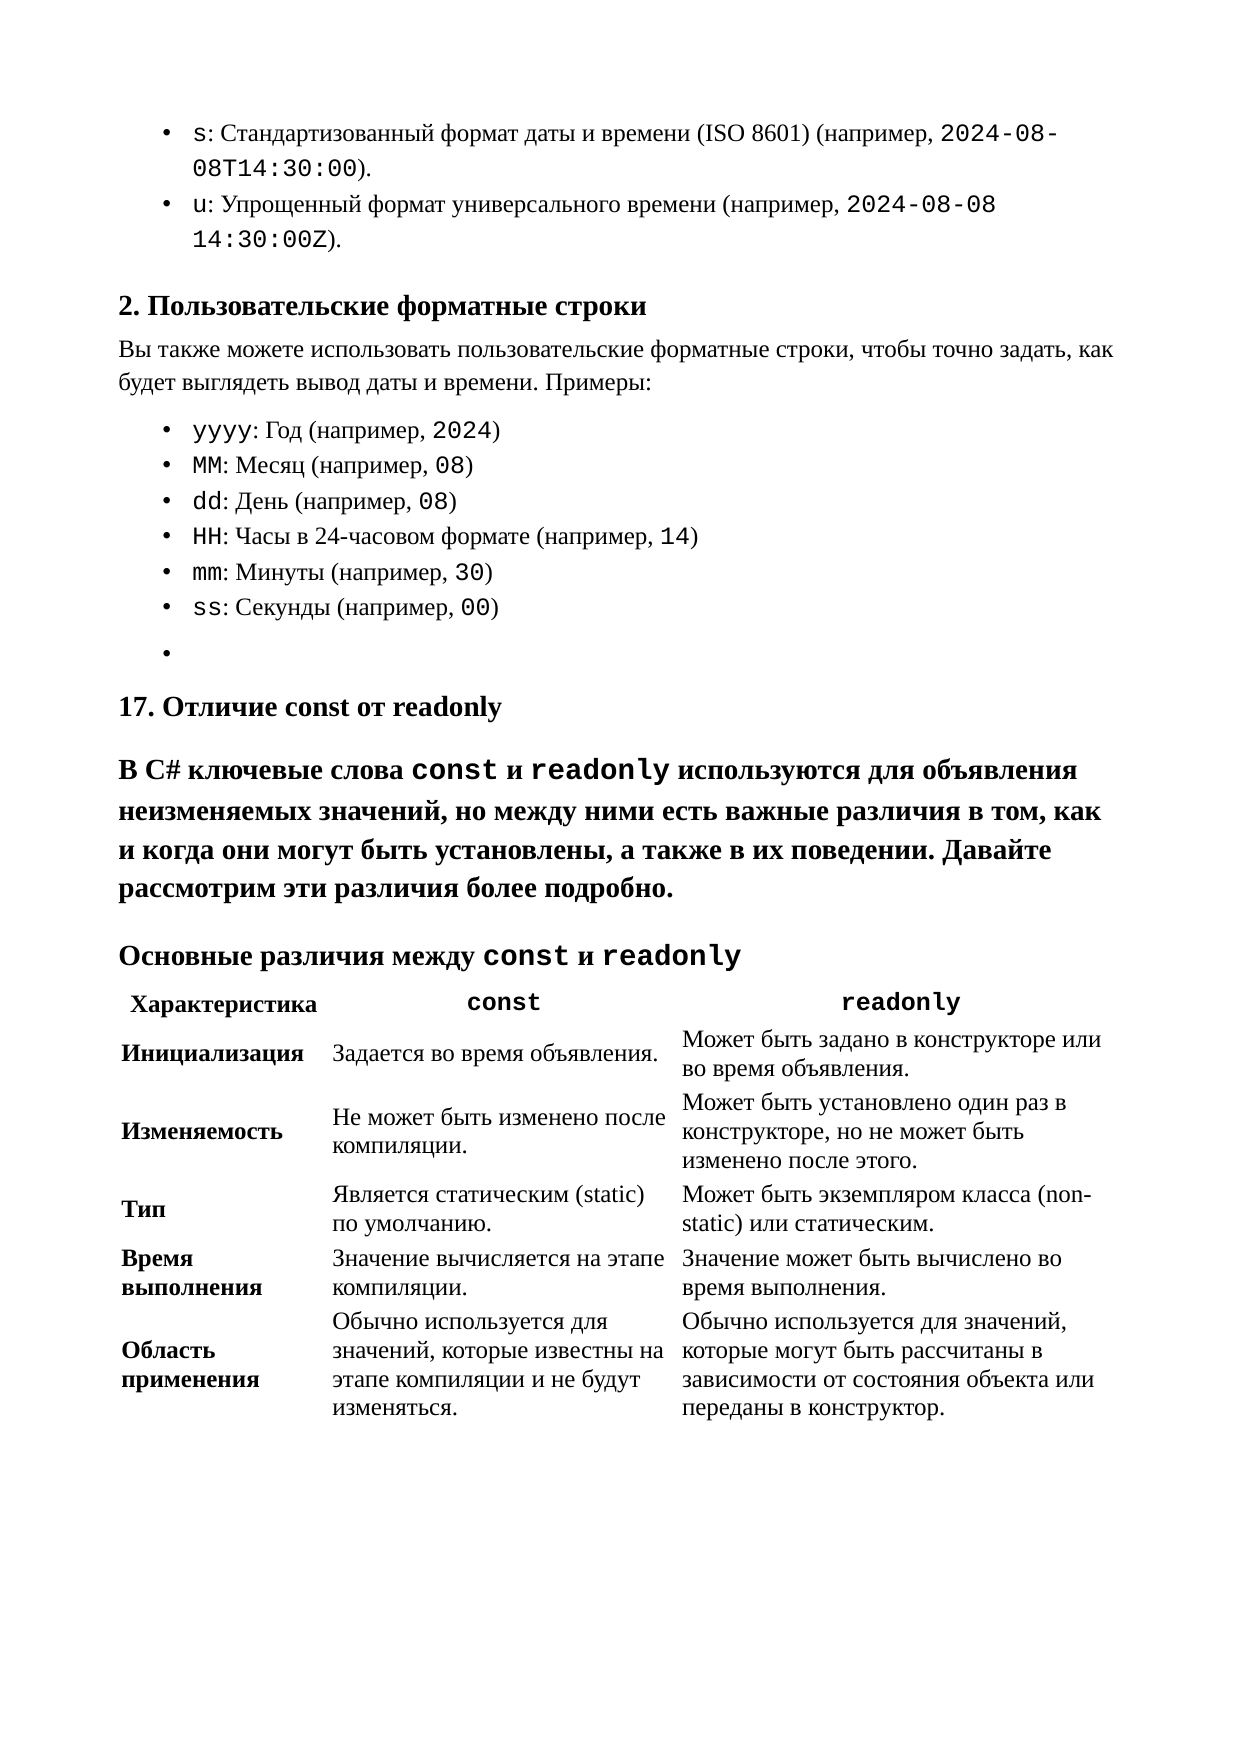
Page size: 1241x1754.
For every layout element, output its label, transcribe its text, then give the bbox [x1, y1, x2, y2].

list u: Упрощенный формат универсального времени (например, 2024-08-08 14:30:00Z). [162, 189, 1122, 254]
subtitle Основные различия между const и readonly [118, 938, 1122, 974]
text В C# ключевые слова const и readonly используются для объявления неизменяемых значений, но между ними есть важные различия в том, как и когда они могут быть установлены, а также в их поведении. Давайте рассмотрим эти различия более подробно. [118, 752, 1122, 904]
table_cell Значение может быть вычислено во время выполнения. [679, 1240, 1122, 1303]
table_cell Изменяемость [118, 1085, 329, 1177]
list MM: Месяц (например, 08) [162, 450, 1122, 481]
table_header Характеристика [118, 987, 329, 1021]
table_cell Задается во время объявления. [329, 1021, 679, 1084]
list HH: Часы в 24-часовом формате (например, 14) [162, 521, 1122, 552]
text Вы также можете использовать пользовательские форматные строки, чтобы точно задать, как будет выглядеть вывод даты и времени. Примеры: [118, 334, 1122, 396]
table_cell Область применения [118, 1303, 329, 1424]
table_cell Не может быть изменено после компиляции. [329, 1085, 679, 1177]
table_cell Время выполнения [118, 1240, 329, 1303]
subtitle 2. Пользовательские форматные строки [118, 288, 1122, 322]
table_cell Может быть установлено один раз в конструкторе, но не может быть изменено после этого. [679, 1085, 1122, 1177]
table_cell Может быть задано в конструкторе или во время объявления. [679, 1021, 1122, 1084]
list mm: Минуты (например, 30) [162, 557, 1122, 587]
table_header readonly [679, 987, 1122, 1021]
list yyyy: Год (например, 2024) [162, 415, 1122, 446]
table_cell Тип [118, 1177, 329, 1240]
table_cell Инициализация [118, 1021, 329, 1084]
table_cell Обычно используется для значений, которые могут быть рассчитаны в зависимости от состояния объекта или переданы в конструктор. [679, 1303, 1122, 1424]
table_cell Может быть экземпляром класса (non-static) или статическим. [679, 1177, 1122, 1240]
table_cell Является статическим (static) по умолчанию. [329, 1177, 679, 1240]
list dd: День (например, 08) [162, 486, 1122, 517]
table_cell Значение вычисляется на этапе компиляции. [329, 1240, 679, 1303]
list ss: Секунды (например, 00) [162, 592, 1122, 623]
table_header const [329, 987, 679, 1021]
table_cell Обычно используется для значений, которые известны на этапе компиляции и не будут изменяться. [329, 1303, 679, 1424]
list s: Стандартизованный формат даты и времени (ISO 8601) (например, 2024-08-08T14:30:00). [162, 118, 1122, 184]
text 17. Отличие const от readonly [118, 689, 1122, 723]
